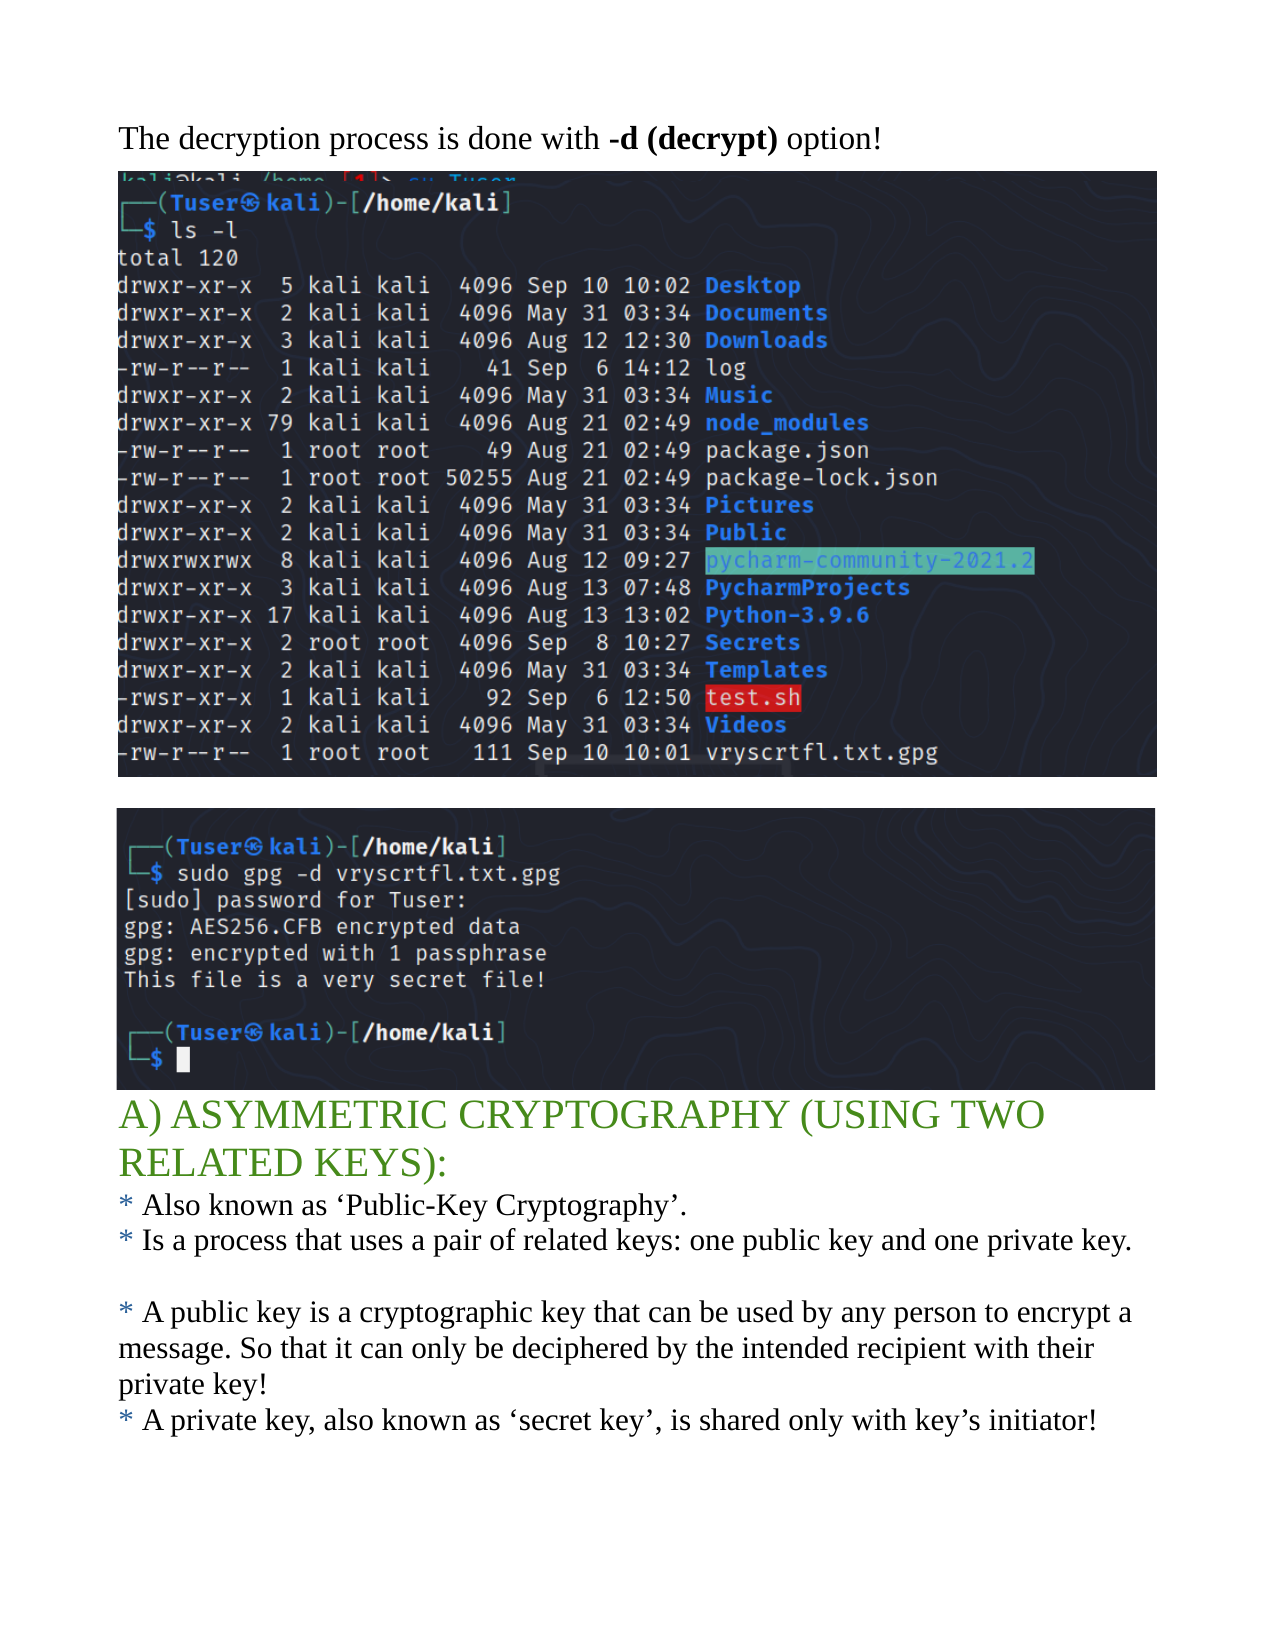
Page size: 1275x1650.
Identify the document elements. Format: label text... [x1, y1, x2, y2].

text The decryption process is done with -d (decrypt) option! [118, 118, 1157, 156]
text * A private key, also known as ‘secret key’, is shared only with key’s initiator! [118, 1401, 1157, 1437]
text A) ASYMMETRIC CRYPTOGRAPHY (USING TWO RELATED KEYS): [118, 834, 1157, 1186]
text * A public key is a cryptographic key that can be used by any person to encrypt a message. So that it can only be deciphered by the intended recipient with their private key! [118, 1293, 1157, 1401]
text * Also known as ‘Public-Key Cryptography’. [118, 1186, 1157, 1222]
text * Is a process that uses a pair of related keys: one public key and one private key. [118, 1222, 1157, 1258]
